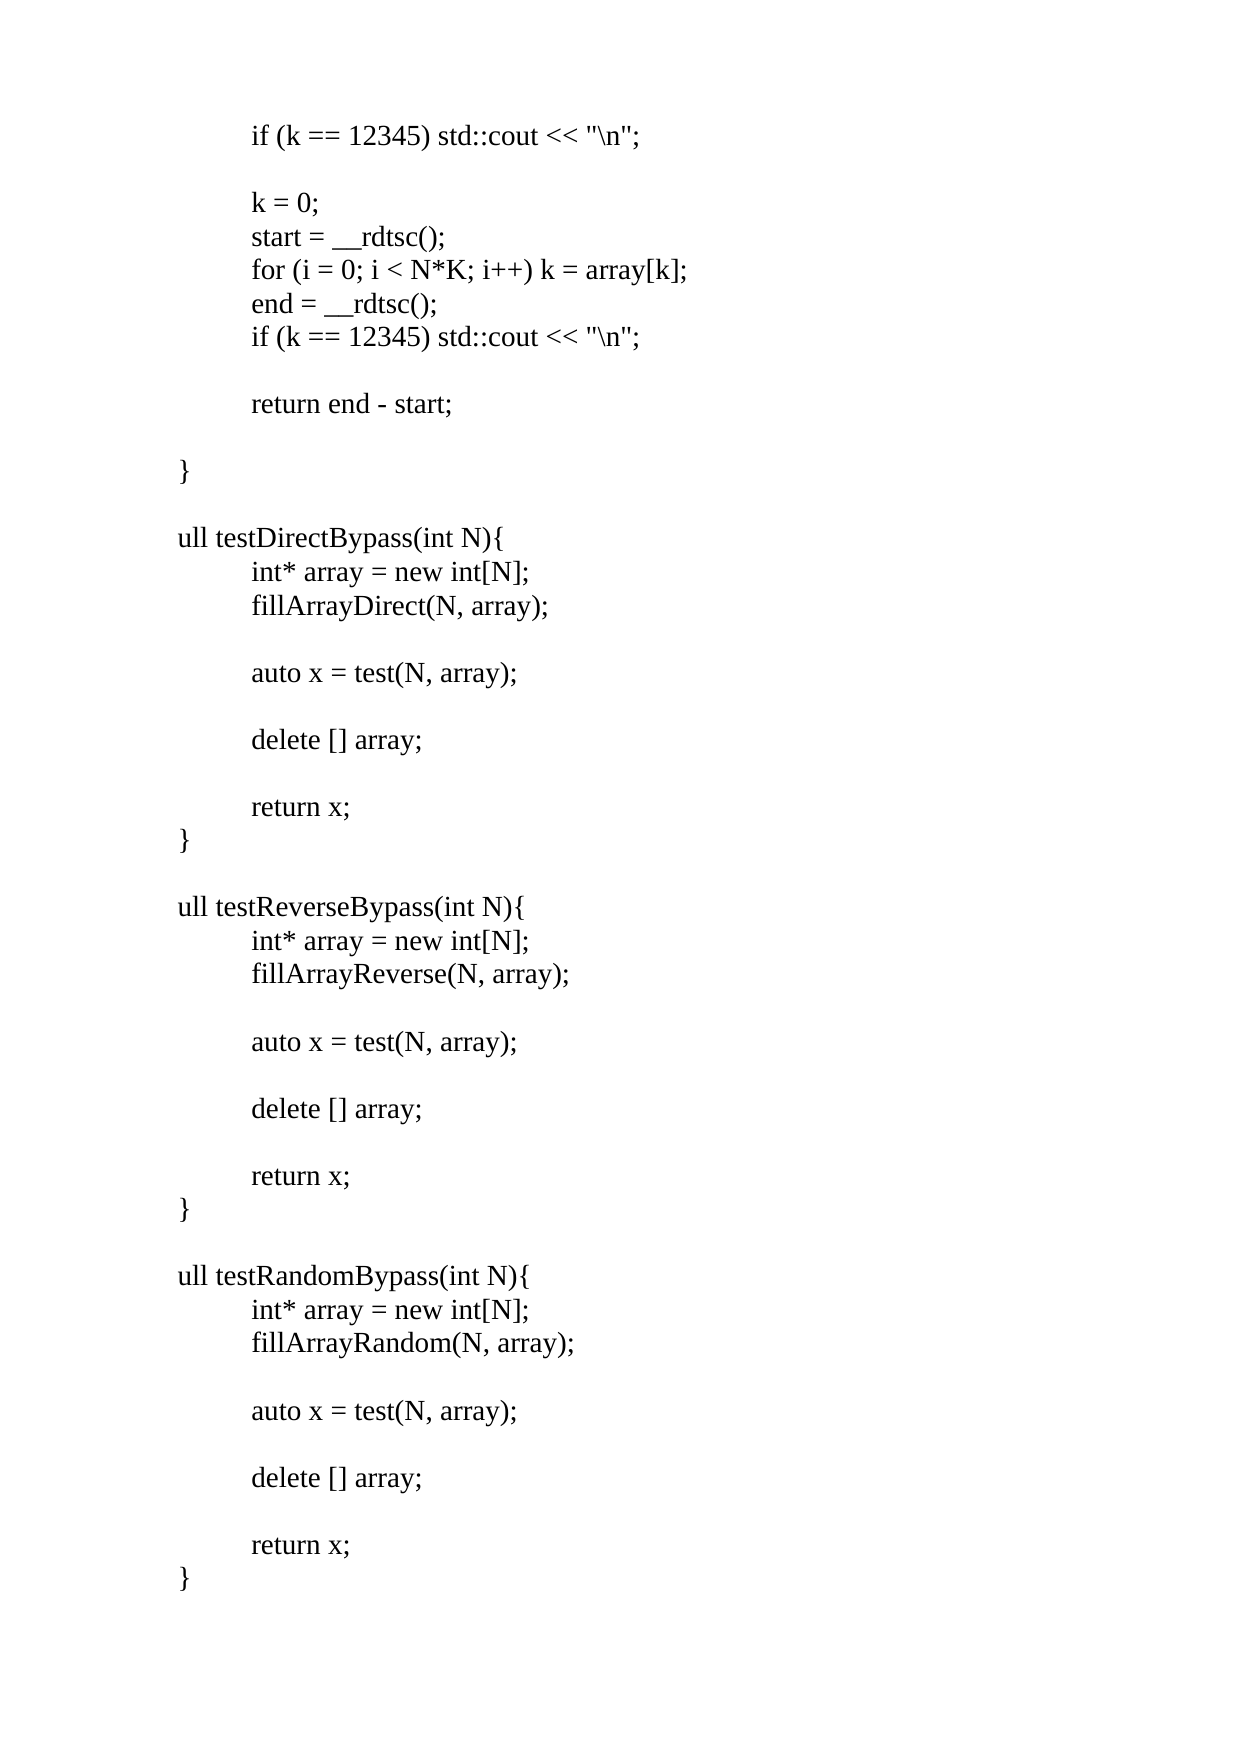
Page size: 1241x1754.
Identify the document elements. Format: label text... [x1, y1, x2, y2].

text auto x = test(N, array); [177, 1393, 1152, 1426]
text } [177, 453, 1152, 487]
text } [177, 822, 1152, 856]
text auto x = test(N, array); [177, 655, 1152, 688]
text start = __rdtsc(); [177, 219, 1152, 252]
text for (i = 0; i < N*K; i++) k = array[k]; [177, 252, 1152, 286]
text fillArrayReverse(N, array); [177, 957, 1152, 990]
text delete [] array; [177, 1460, 1152, 1493]
text int* array = new int[N]; [177, 554, 1152, 588]
text k = 0; [177, 185, 1152, 219]
text fillArrayRandom(N, array); [177, 1326, 1152, 1359]
text } [177, 1191, 1152, 1225]
text int* array = new int[N]; [177, 1292, 1152, 1326]
text ull testDirectBypass(int N){ [177, 521, 1152, 554]
text } [177, 1560, 1152, 1594]
text end = __rdtsc(); [177, 286, 1152, 319]
text int* array = new int[N]; [177, 923, 1152, 957]
text auto x = test(N, array); [177, 1024, 1152, 1057]
text return x; [177, 1158, 1152, 1191]
text if (k == 12345) std::cout << "\n"; [177, 118, 1152, 152]
text return end - start; [177, 386, 1152, 420]
text if (k == 12345) std::cout << "\n"; [177, 319, 1152, 353]
text delete [] array; [177, 722, 1152, 755]
text delete [] array; [177, 1091, 1152, 1124]
text ull testRandomBypass(int N){ [177, 1258, 1152, 1292]
text return x; [177, 1527, 1152, 1560]
text ull testReverseBypass(int N){ [177, 889, 1152, 923]
text fillArrayDirect(N, array); [177, 588, 1152, 621]
text return x; [177, 789, 1152, 822]
